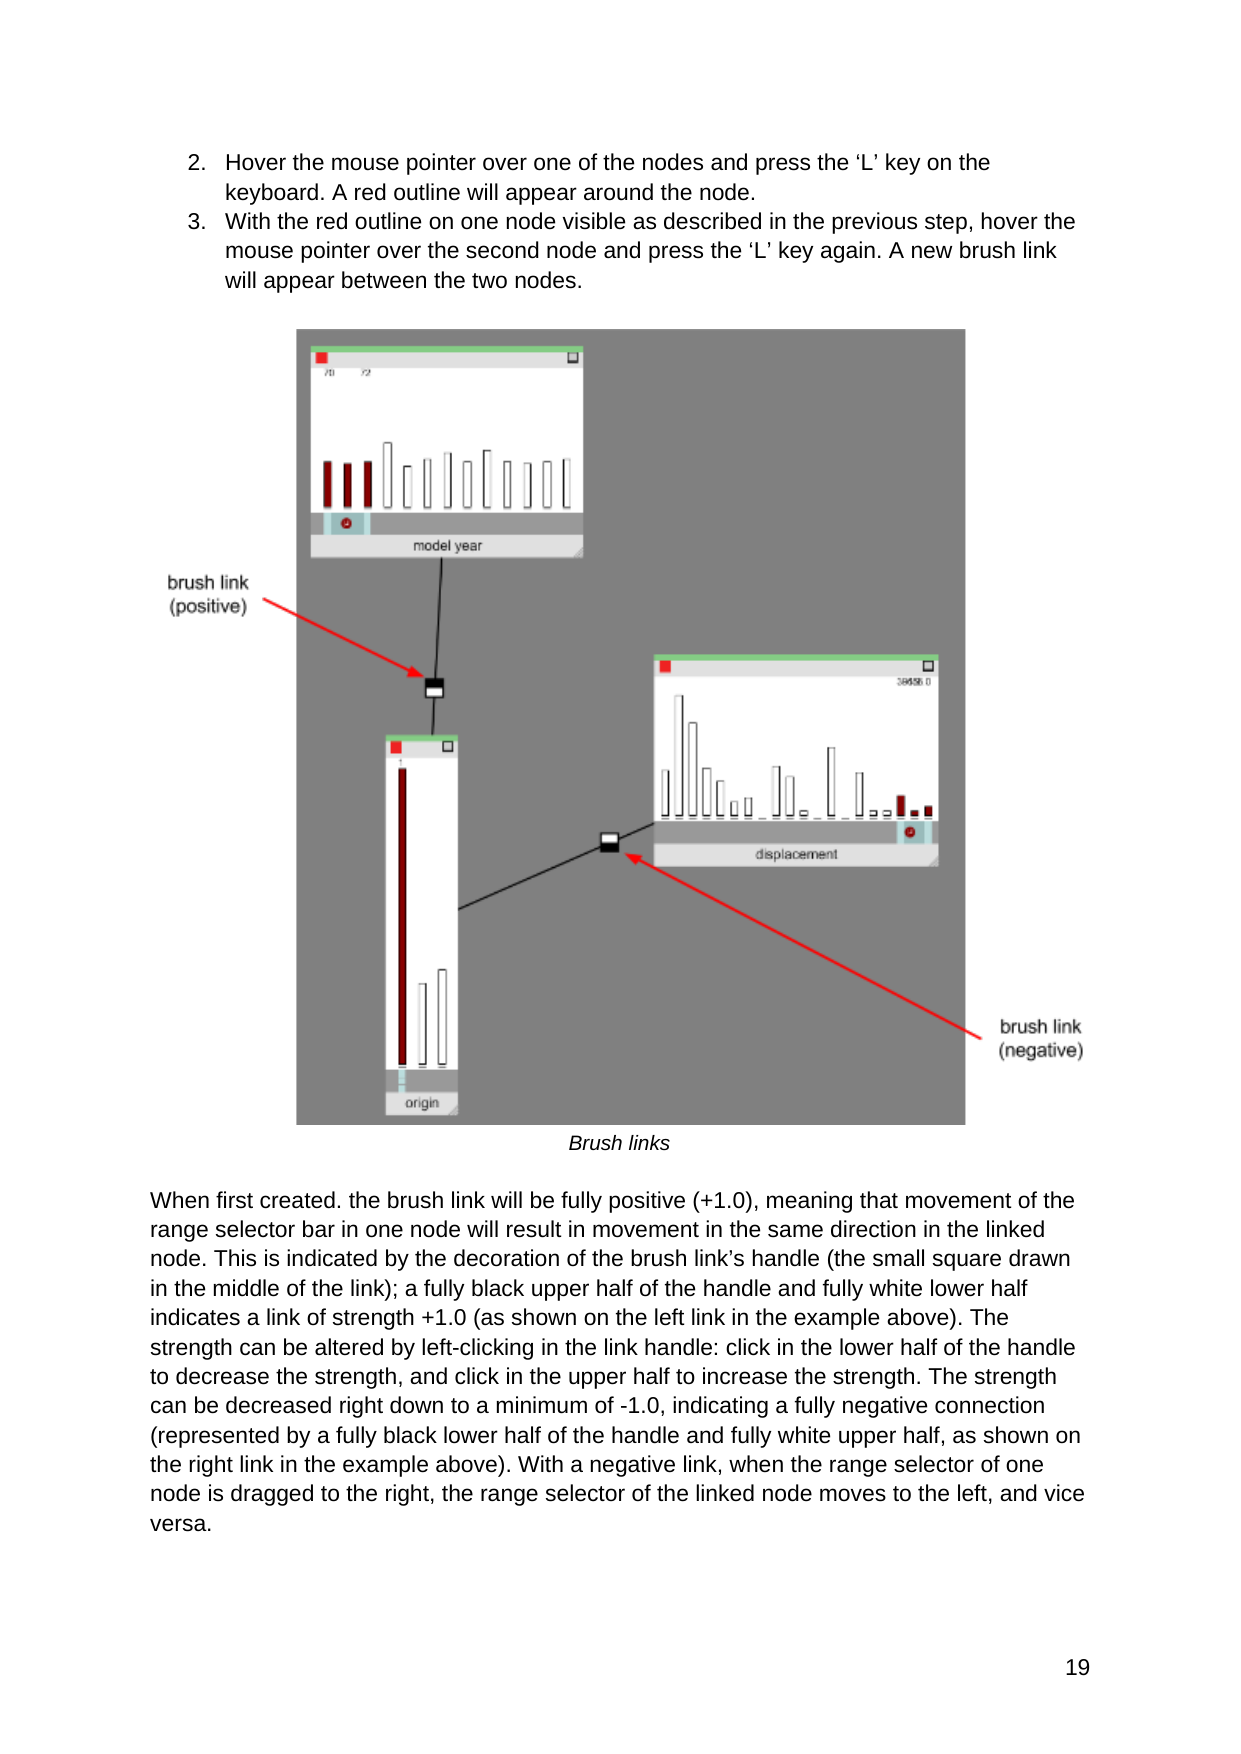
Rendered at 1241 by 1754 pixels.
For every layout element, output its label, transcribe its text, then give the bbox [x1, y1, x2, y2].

list With the red outline on one node visible as described in the previous step, hover the mouse pointer over the second node and press the ‘L’ key again. A new brush link will appear between the two nodes. [187, 209, 1090, 293]
text When first created. the brush link will be fully positive (+1.0), meaning that movement of the range selector bar in one node will result in movement in the same direction in the linked node. This is indicated by the decoration of the brush link’s handle (the small square drawn in the middle of the link); a fully black upper half of the handle and fully white lower half indicates a link of strength +1.0 (as shown on the left link in the example above). The strength can be altered by left-clicking in the link handle: click in the lower half of the handle to decrease the strength, and click in the upper half to increase the strength. The strength can be decreased right down to a minimum of -1.0, indicating a fully negative connection (represented by a fully black lower half of the handle and fully white upper half, as shown on the right link in the example above). With a negative link, when the range selector of one node is dragged to the right, the range selector of the linked node moves to the left, and vice versa. [150, 1187, 1090, 1536]
text Brush links [150, 1131, 1090, 1154]
picture [153, 329, 1100, 1125]
list Hover the mouse pointer over one of the nodes and press the ‘L’ key on the keyboard. A red outline will appear around the node. [187, 150, 1090, 205]
